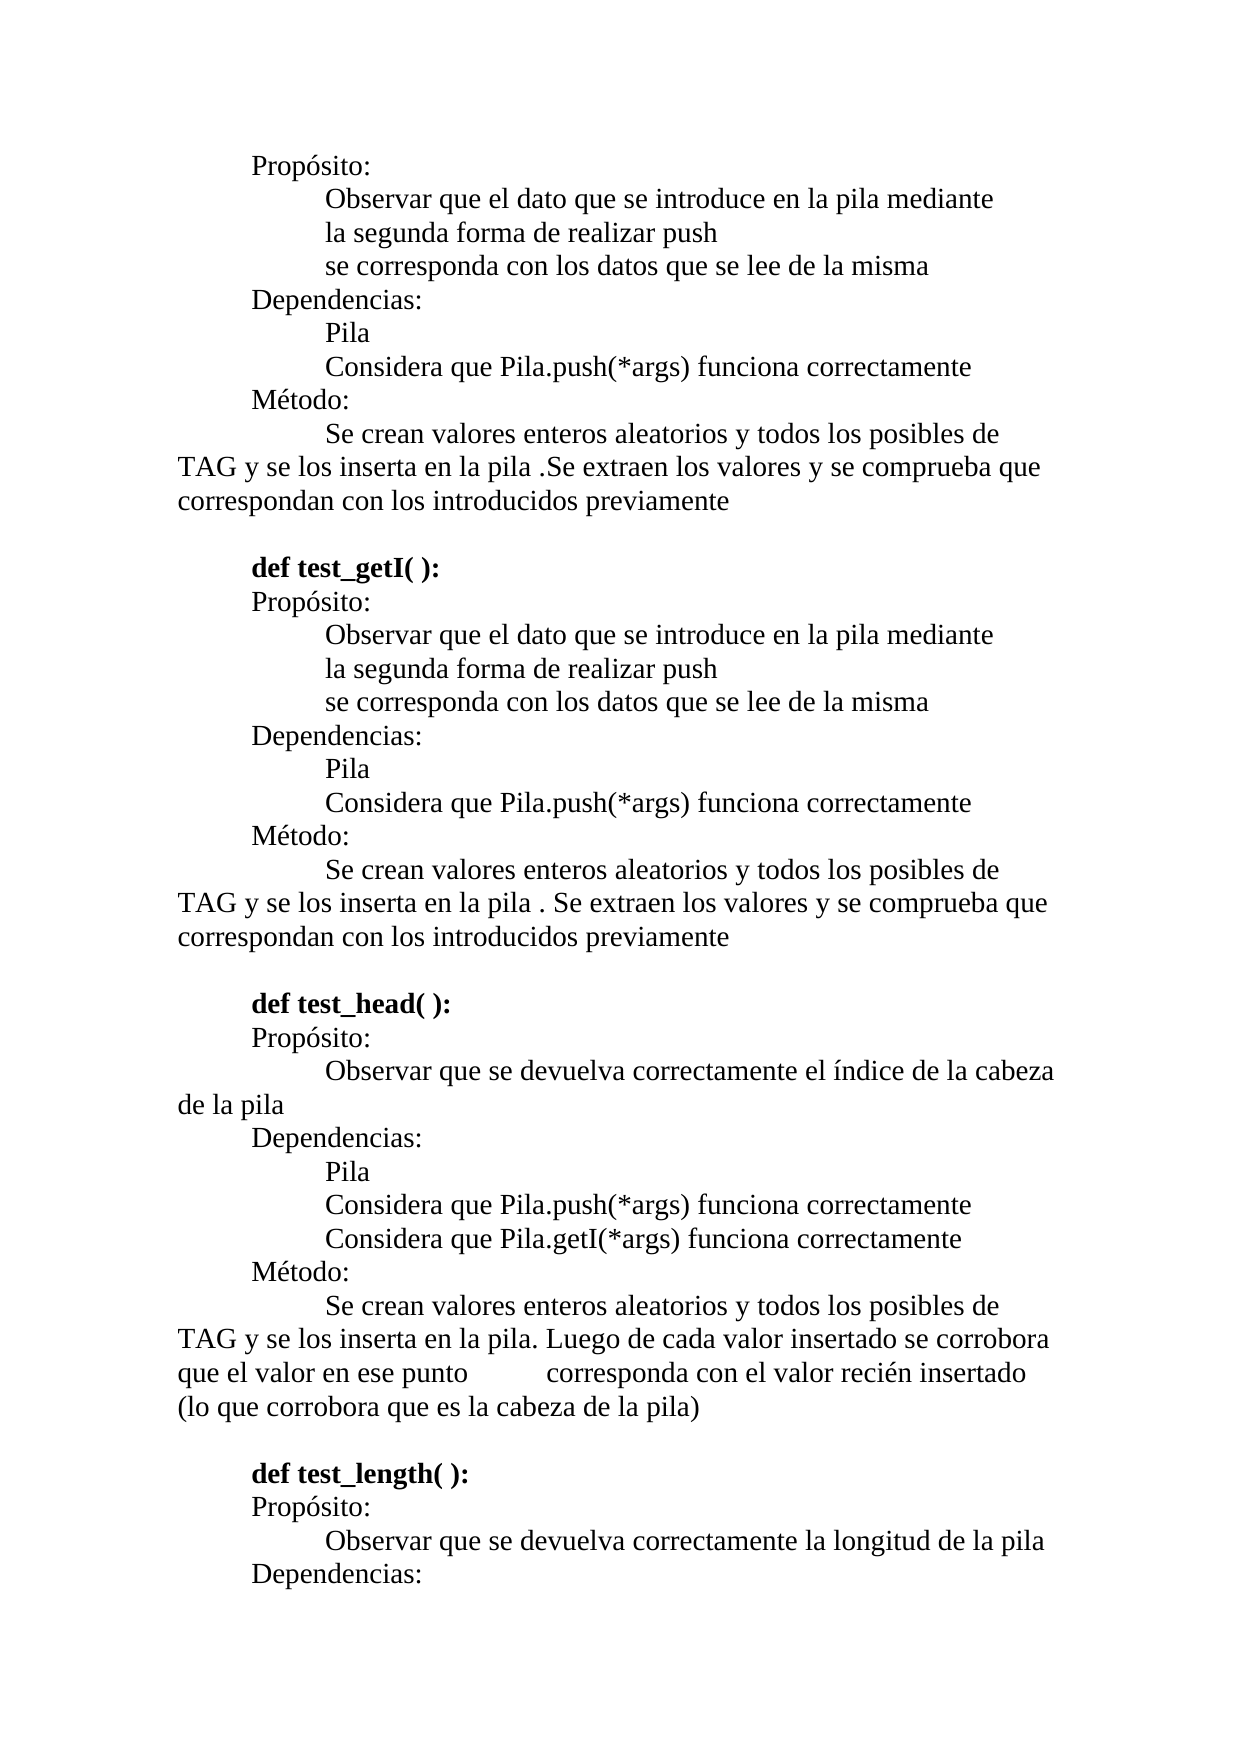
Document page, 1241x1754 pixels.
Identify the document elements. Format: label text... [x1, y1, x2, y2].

text Pila [177, 315, 1063, 349]
text def test_head( ): [177, 986, 1063, 1020]
text Dependencias: [177, 1556, 1063, 1590]
text Observar que se devuelva correctamente la longitud de la pila [177, 1523, 1063, 1556]
text Considera que Pila.push(*args) funciona correctamente [177, 1187, 1063, 1221]
text Considera que Pila.getI(*args) funciona correctamente [177, 1221, 1063, 1254]
text Método: [177, 382, 1063, 416]
text Método: [177, 1254, 1063, 1288]
text Pila [177, 751, 1063, 785]
text Propósito: [177, 1020, 1063, 1053]
text la segunda forma de realizar push [177, 215, 1063, 248]
text Dependencias: [177, 282, 1063, 315]
text Propósito: [177, 1489, 1063, 1523]
text Método: [177, 818, 1063, 852]
text Considera que Pila.push(*args) funciona correctamente [177, 785, 1063, 818]
text Dependencias: [177, 718, 1063, 751]
text Observar que el dato que se introduce en la pila mediante [177, 617, 1063, 651]
text Considera que Pila.push(*args) funciona correctamente [177, 349, 1063, 382]
text Se crean valores enteros aleatorios y todos los posibles de TAG y se los inserta en la pila . Se extraen los valores y se comprueba que correspondan con los introducidos previamente [177, 852, 1063, 953]
text Propósito: [177, 584, 1063, 617]
text Observar que se devuelva correctamente el índice de la cabeza de la pila [177, 1053, 1063, 1120]
text la segunda forma de realizar push [177, 651, 1063, 684]
text Observar que el dato que se introduce en la pila mediante [177, 181, 1063, 215]
text Dependencias: [177, 1120, 1063, 1154]
text Propósito: [177, 148, 1063, 181]
text Se crean valores enteros aleatorios y todos los posibles de TAG y se los inserta en la pila . Se extraen los valores y se comprueba que correspondan con los introducidos previamente [177, 416, 1063, 517]
text def test_length( ): [177, 1456, 1063, 1489]
text Se crean valores enteros aleatorios y todos los posibles de TAG y se los inserta en la pila. Luego de cada valor insertado se corrobora que el valor en ese punto corresponda con el valor recién insertado (lo que corrobora que es la cabeza de la pila) [177, 1288, 1063, 1422]
text se corresponda con los datos que se lee de la misma [177, 248, 1063, 282]
text se corresponda con los datos que se lee de la misma [177, 684, 1063, 718]
text def test_getI( ): [177, 550, 1063, 584]
text Pila [177, 1154, 1063, 1187]
